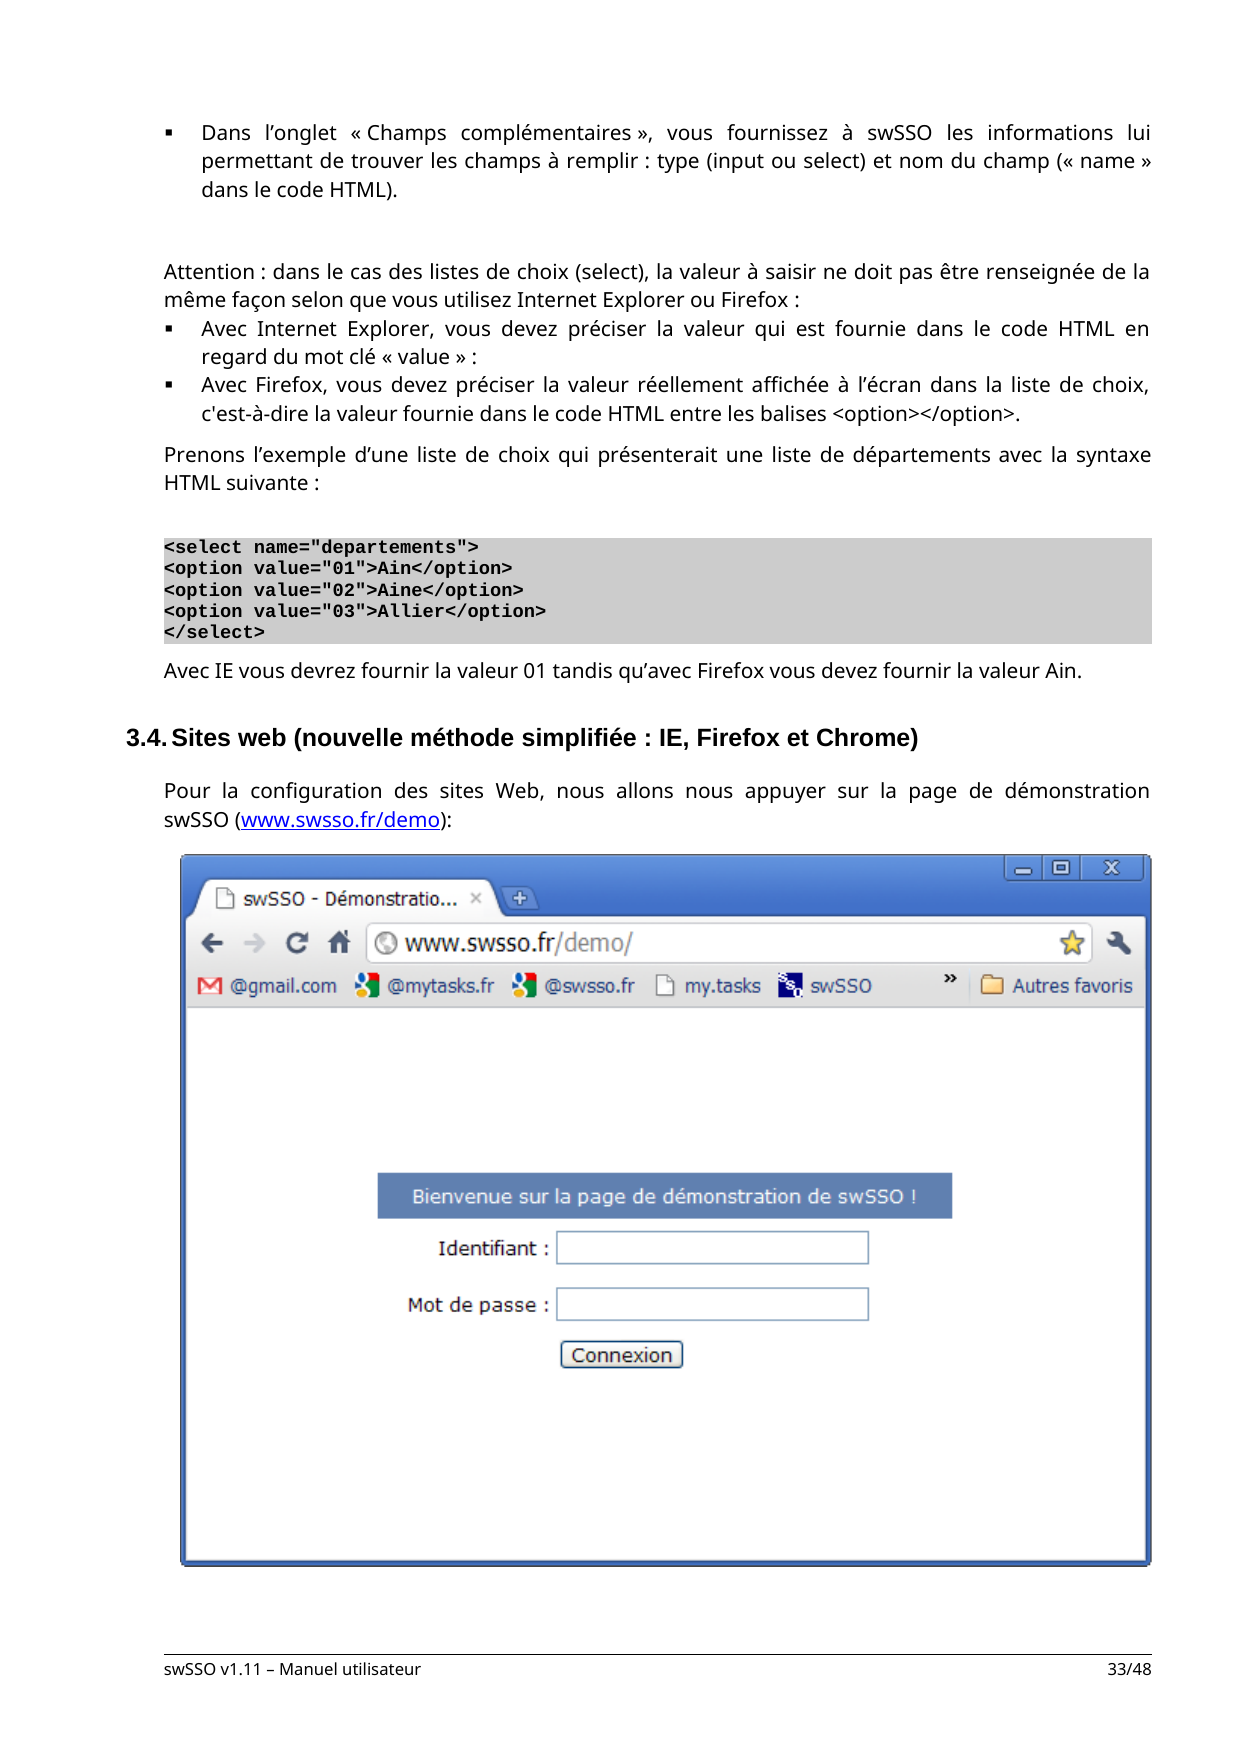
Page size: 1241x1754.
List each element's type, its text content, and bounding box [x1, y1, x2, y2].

text Attention : dans le cas des listes de choix (select), la valeur à saisir ne doit pas être renseignée de la même façon selon que vous utilisez Internet Explorer ou Firefox : [164, 257, 1152, 314]
text Prenons l’exemple d’une liste de choix qui présenterait une liste de départements avec la syntaxe HTML suivante : [164, 440, 1152, 497]
text <option value="03">Allier</option> [164, 602, 1152, 623]
text <select name="departements"> [164, 538, 1152, 559]
text <option value="01">Ain</option> [164, 559, 1152, 580]
text </select> [164, 623, 1152, 644]
text Pour la configuration des sites Web, nous allons nous appuyer sur la page de démonstration swSSO (www.swsso.fr/demo): [164, 776, 1152, 833]
list Avec Firefox, vous devez préciser la valeur réellement affichée à l’écran dans la liste de choix, c'est-à-dire la valeur fournie dans le code HTML entre les balises <option></option>. [164, 371, 1152, 427]
list Dans l’onglet « Champs complémentaires », vous fournissez à swSSO les informations lui permettant de trouver les champs à remplir : type (input ou select) et nom du champ (« name » dans le code HTML). [164, 118, 1152, 203]
picture [180, 854, 1152, 1567]
list Avec Internet Explorer, vous devez préciser la valeur qui est fournie dans le code HTML en regard du mot clé « value » : [164, 314, 1152, 371]
text <option value="02">Aine</option> [164, 580, 1152, 602]
subtitle Sites web (nouvelle méthode simplifiée : IE, Firefox et Chrome) [126, 722, 1152, 751]
text Avec IE vous devrez fournir la valeur 01 tandis qu’avec Firefox vous devez fournir la valeur Ain. [164, 657, 1152, 685]
